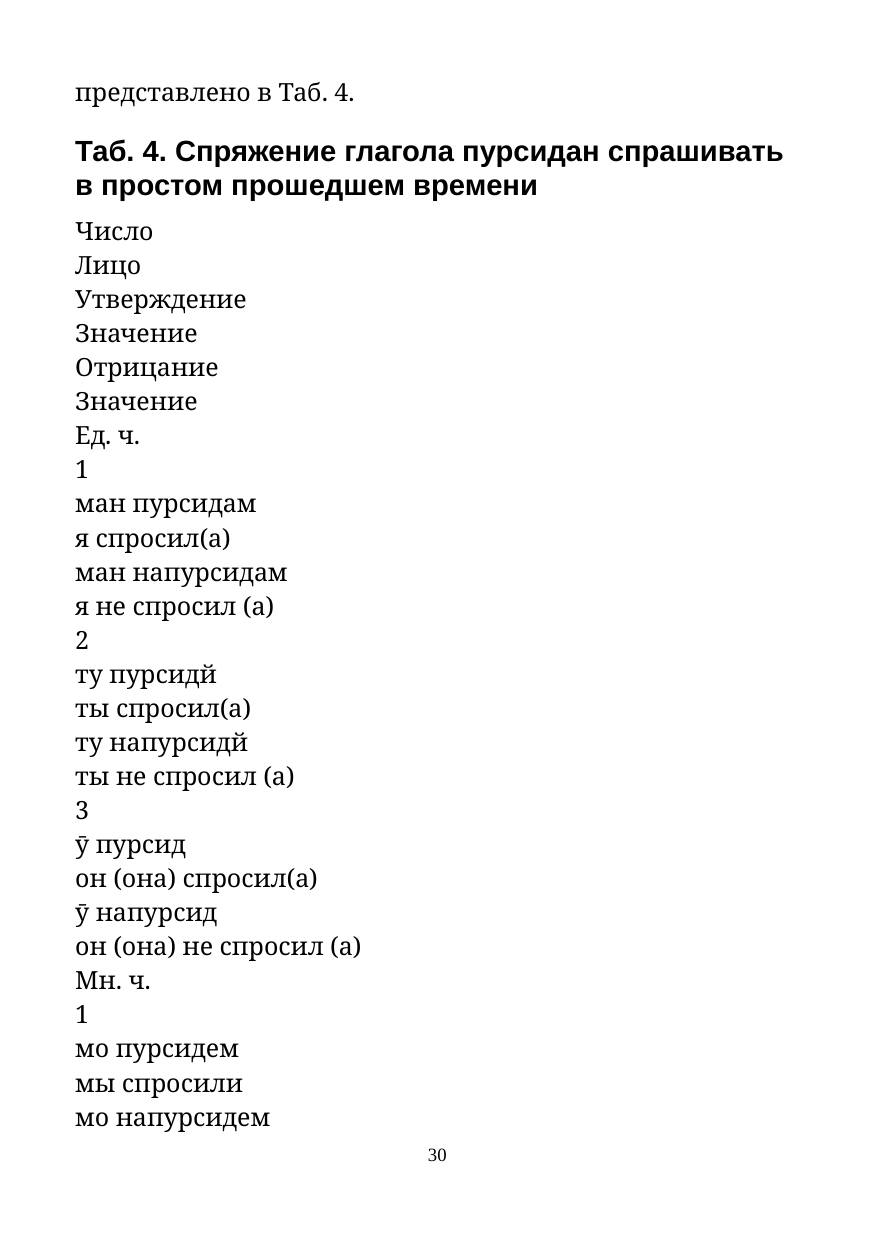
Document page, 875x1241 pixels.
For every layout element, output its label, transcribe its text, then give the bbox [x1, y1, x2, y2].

text Утверждение [75, 282, 799, 316]
text мо напурсидем [75, 1099, 799, 1133]
text я не спросил (а) [75, 588, 799, 622]
text ӯ пурсид [75, 827, 799, 861]
text Значение [75, 384, 799, 418]
text Значение [75, 316, 799, 350]
text он (она) спросил(а) [75, 861, 799, 895]
text 3 [75, 793, 799, 827]
text Лицо [75, 248, 799, 282]
text ту пурсидй [75, 656, 799, 691]
text я спросил(а) [75, 520, 799, 554]
text мо пурсидем [75, 1031, 799, 1065]
text Отрицание [75, 350, 799, 384]
subtitle Таб. 4. Спряжение глагола пурсидан спрашивать в простом прошедшем времени [75, 134, 799, 201]
text он (она) не спросил (а) [75, 929, 799, 963]
text Мн. ч. [75, 963, 799, 997]
text мы спросили [75, 1065, 799, 1099]
text Число [75, 214, 799, 248]
text ты спросил(а) [75, 691, 799, 724]
text ты не спросил (а) [75, 759, 799, 793]
text ту напурсидй [75, 724, 799, 759]
text представ­лено в Таб. 4. [75, 75, 799, 109]
text ман напурсидам [75, 554, 799, 588]
text ман пурсидам [75, 486, 799, 520]
text ӯ напурсид [75, 895, 799, 929]
text 1 [75, 452, 799, 486]
text Ед. ч. [75, 418, 799, 452]
text 1 [75, 997, 799, 1031]
text 2 [75, 622, 799, 656]
